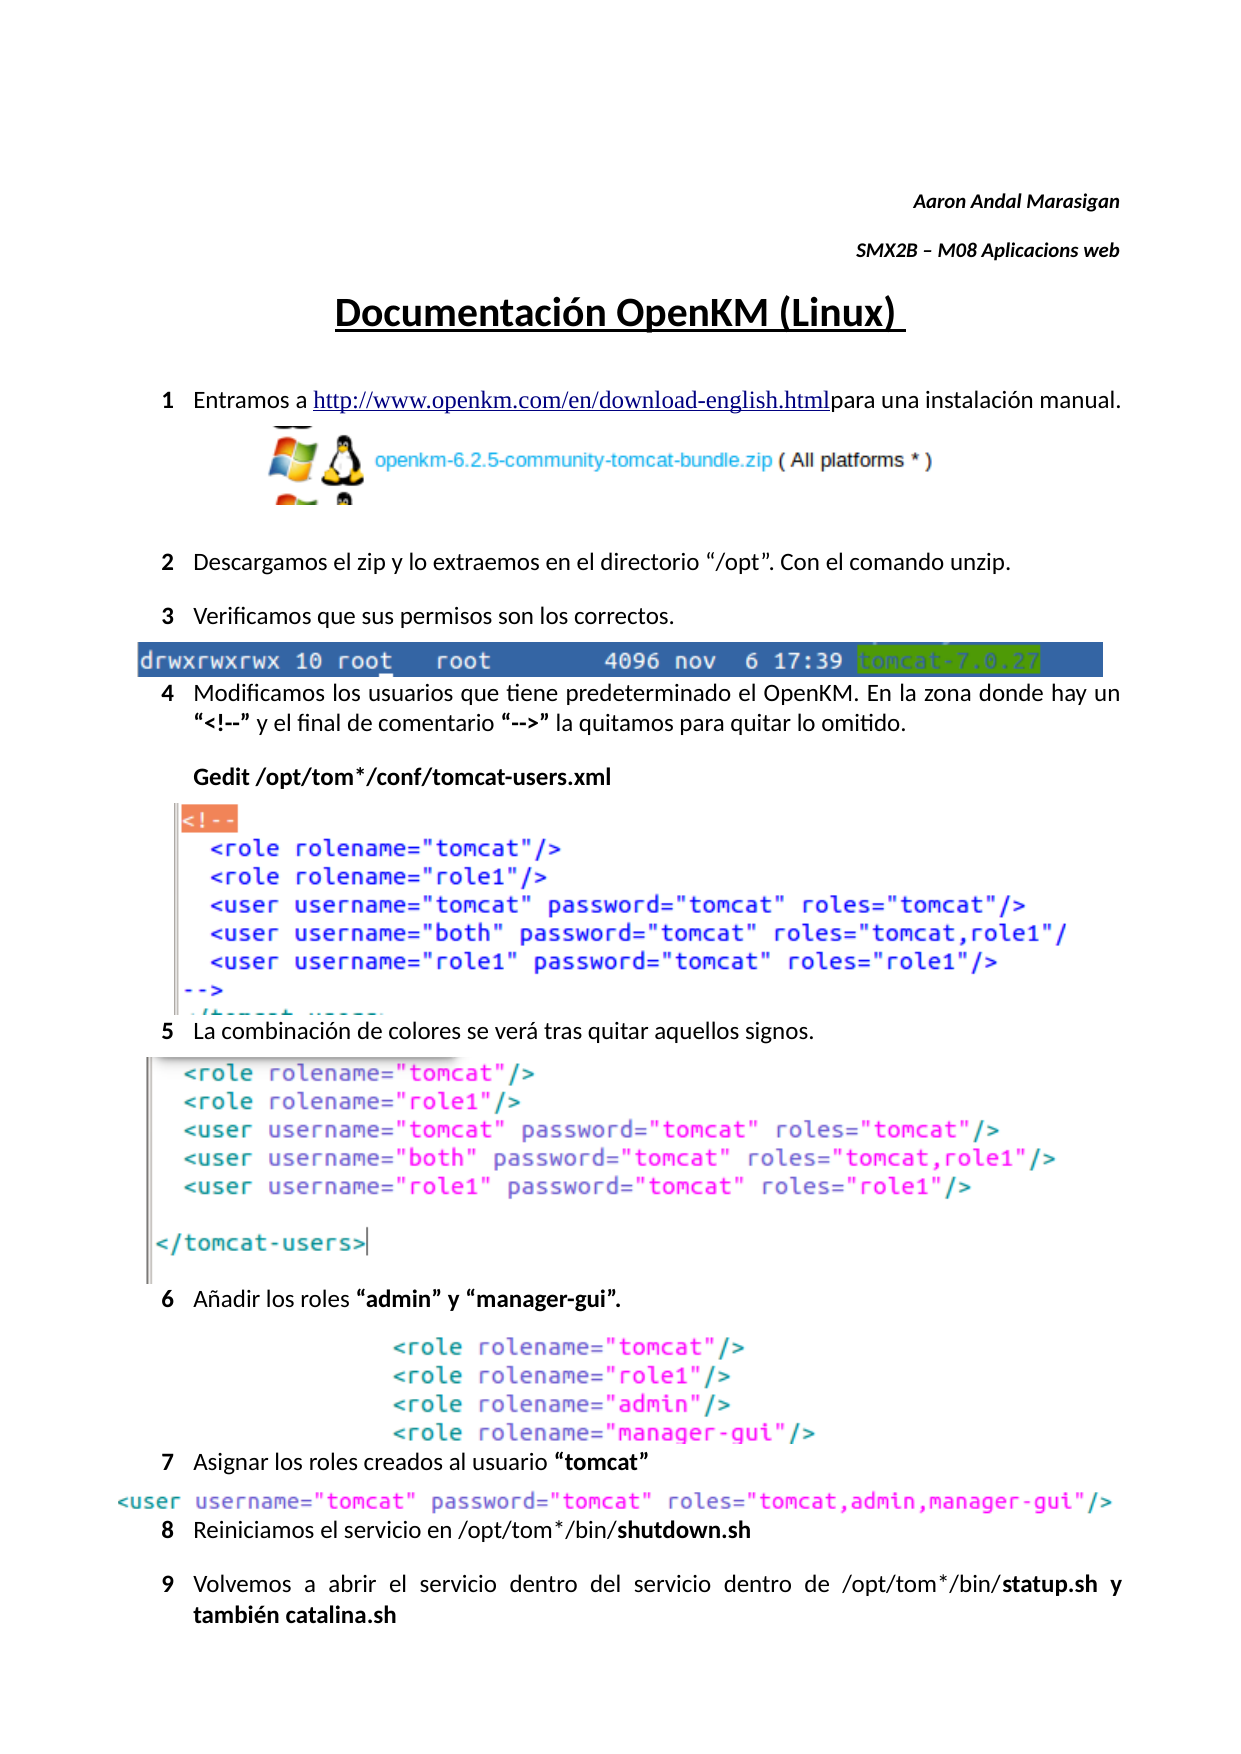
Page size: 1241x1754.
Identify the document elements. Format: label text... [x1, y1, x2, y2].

list Modificamos los usuarios que tiene predeterminado el OpenKM. En la zona donde hay un “<!--” y el final de comentario “-->” la quitamos para quitar lo omitido. [156, 654, 1122, 738]
text SMX2B – M08 Aplicacions web [165, 237, 1122, 262]
picture [388, 1326, 852, 1444]
picture [137, 642, 1103, 677]
picture [118, 1488, 1123, 1515]
picture [146, 1057, 1094, 1284]
text Aaron Andal Marasigan [118, 188, 1122, 213]
list Verificamos que sus permisos son los correctos. [156, 600, 1122, 631]
picture [174, 803, 1067, 1015]
list Entramos a http://www.openkm.com/en/download-english.htmlpara una instalación manual. [156, 384, 1122, 414]
list Añadir los roles “admin” y “manager-gui”. [156, 1069, 1122, 1314]
list Descargamos el zip y lo extraemos en el directorio “/opt”. Con el comando unzip. [156, 546, 1122, 577]
list Volvemos a abrir el servicio dentro del servicio dentro de /opt/tom*/bin/statup.sh y también catalina.sh [156, 1568, 1122, 1629]
list La combinación de colores se verá tras quitar aquellos signos. [156, 816, 1122, 1045]
list Reiniciamos el servicio en /opt/tom*/bin/shutdown.sh [156, 1515, 1122, 1545]
text Documentación OpenKM (Linux) [118, 286, 1122, 337]
list Asignar los roles creados al usuario “tomcat” [156, 1446, 1122, 1476]
list Gedit /opt/tom*/conf/tomcat-users.xml [156, 762, 1122, 792]
picture [245, 426, 995, 505]
